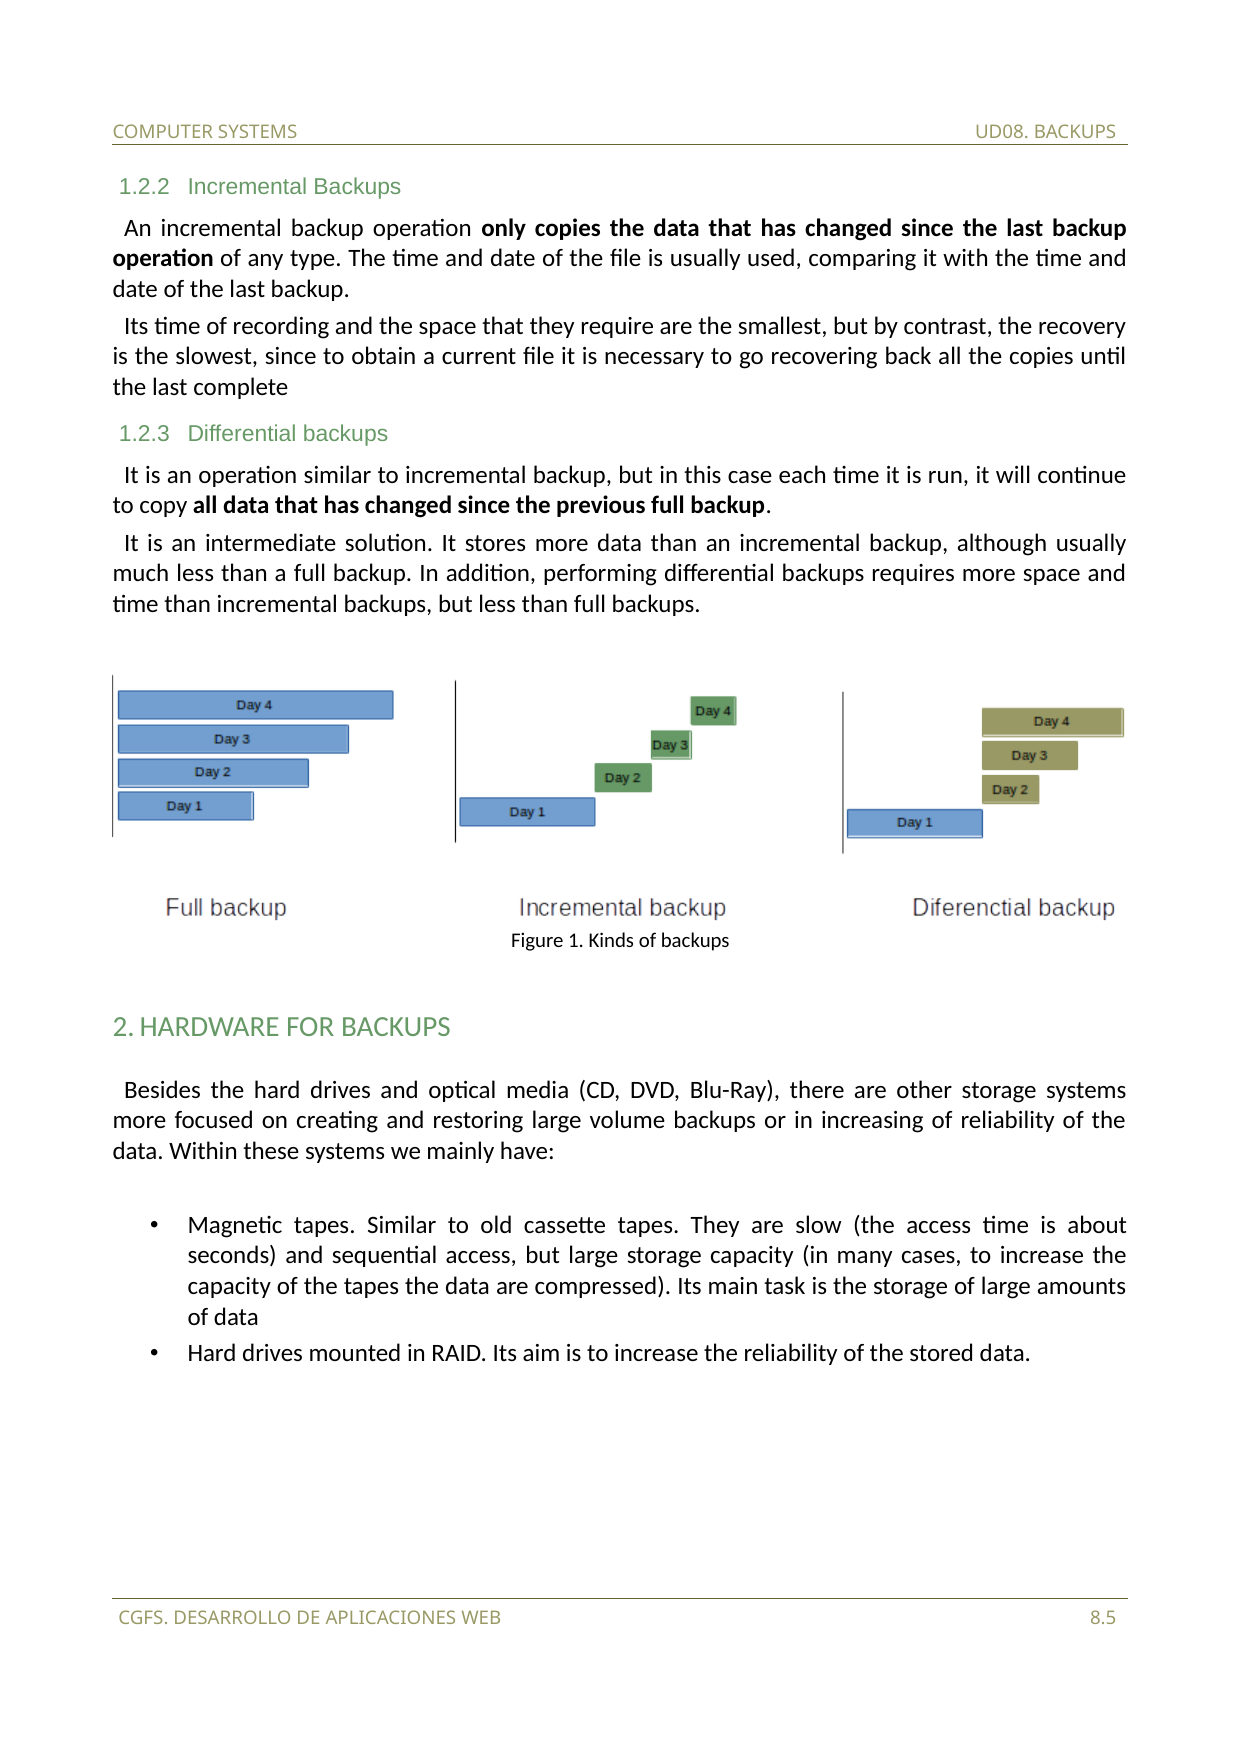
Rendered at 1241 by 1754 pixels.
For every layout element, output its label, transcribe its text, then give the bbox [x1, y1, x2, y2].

text An incremental backup operation only copies the data that has changed since the last backup operation of any type. The time and date of the file is usually used, comparing it with the time and date of the last backup. [112, 212, 1128, 303]
subtitle Differential backups [112, 420, 1128, 447]
list Magnetic tapes. Similar to old cassette tapes. They are slow (the access time is about seconds) and sequential access, but large storage capacity (in many cases, to increase the capacity of the tapes the data are compressed). Its main task is the storage of large amounts of data [150, 1209, 1128, 1331]
picture [112, 674, 1128, 928]
subtitle Hardware for backups [112, 1008, 1128, 1044]
text Its time of recording and the space that they require are the smallest, but by contrast, the recovery is the slowest, since to obtain a current file it is necessary to go recovering back all the copies until the last complete [112, 310, 1128, 402]
text Figure 1. Kinds of backups [112, 928, 1128, 953]
text Besides the hard drives and optical media (CD, DVD, Blu-Ray), there are other storage systems more focused on creating and restoring large volume backups or in increasing of reliability of the data. Within these systems we mainly have: [112, 1074, 1128, 1166]
list Hard drives mounted in RAID. Its aim is to increase the reliability of the stored data. [150, 1338, 1128, 1368]
text It is an operation similar to incremental backup, but in this case each time it is run, it will continue to copy all data that has changed since the previous full backup. [112, 459, 1128, 520]
text It is an intermediate solution. It stores more data than an incremental backup, although usually much less than a full backup. In addition, performing differential backups requires more space and time than incremental backups, but less than full backups. [112, 527, 1128, 618]
subtitle Incremental Backups [112, 173, 1128, 199]
